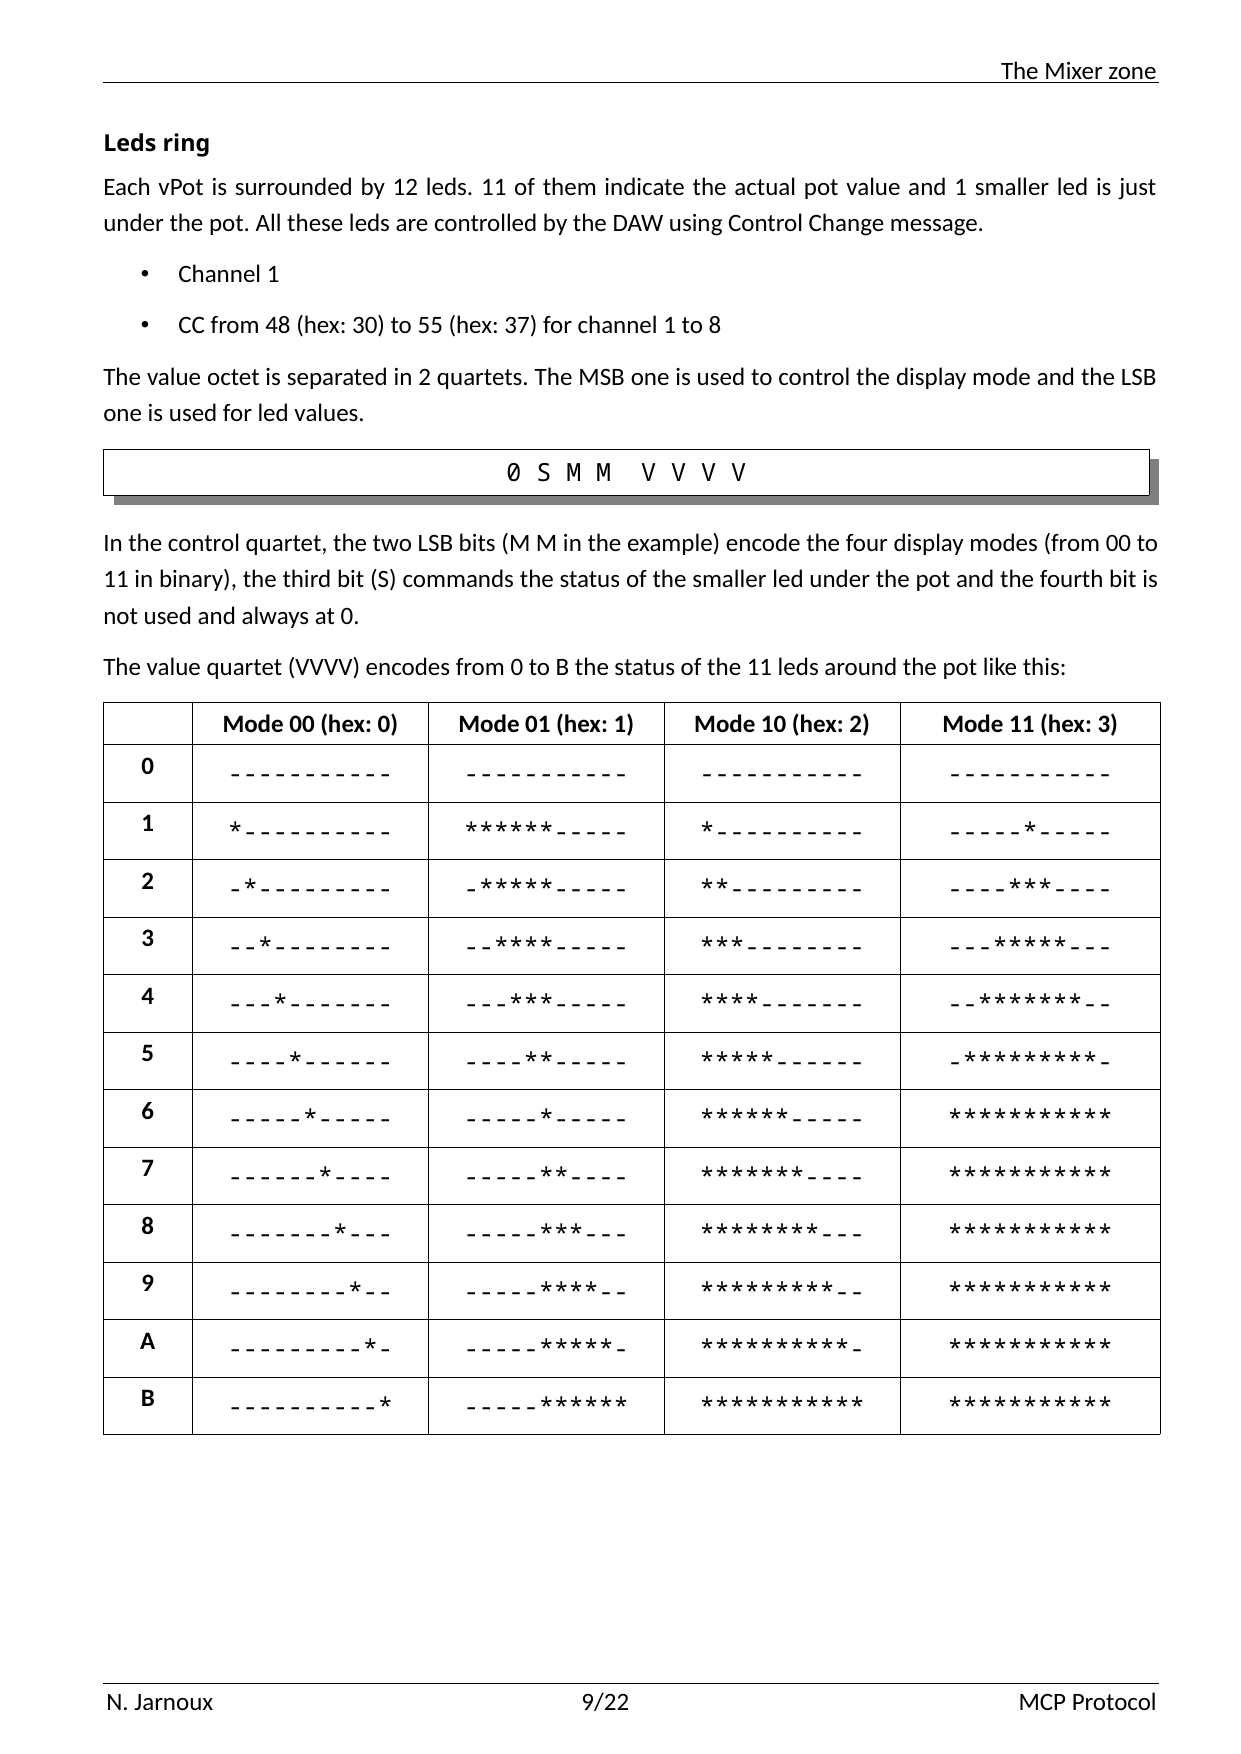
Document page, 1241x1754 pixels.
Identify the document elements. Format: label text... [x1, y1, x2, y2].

table_cell -----****** [429, 1378, 664, 1434]
table_header Mode 10 (hex: 2) [665, 703, 900, 744]
text 0 S M M V V V V [104, 450, 1149, 495]
table_cell ---*------- [193, 975, 428, 1032]
table_cell ----*------ [193, 1033, 428, 1089]
table_cell -----****-- [429, 1263, 664, 1319]
subtitle Leds ring [103, 127, 1159, 158]
text In the control quartet, the two LSB bits (M M in the example) encode the four display modes (from 00 to 11 in binary), the third bit (S) commands the status of the smaller led under the pot and the fourth bit is not used and always at 0. [103, 527, 1159, 630]
table_cell ----------- [193, 745, 428, 802]
table_cell **--------- [665, 860, 900, 917]
table_cell 8 [104, 1205, 192, 1262]
table_cell --*-------- [193, 918, 428, 974]
table_cell *********** [901, 1378, 1160, 1434]
table_cell ---*****--- [901, 918, 1160, 974]
text Each vPot is surrounded by 12 leds. 11 of them indicate the actual pot value and 1 smaller led is just under the pot. All these leds are controlled by the DAW using Control Change message. [103, 171, 1159, 238]
table_cell *********** [901, 1090, 1160, 1147]
table_cell *********** [901, 1320, 1160, 1377]
text The value quartet (VVVV) encodes from 0 to B the status of the 11 leds around the pot like this: [103, 651, 1159, 681]
table_cell ***-------- [665, 918, 900, 974]
table_cell 4 [104, 975, 192, 1032]
table_cell -----**---- [429, 1148, 664, 1204]
table_cell -------*--- [193, 1205, 428, 1262]
table_cell A [104, 1320, 192, 1377]
table_cell ----------* [193, 1378, 428, 1434]
table_cell 2 [104, 860, 192, 917]
table_cell *---------- [665, 803, 900, 859]
table_cell *****------ [665, 1033, 900, 1089]
table_cell ---------*- [193, 1320, 428, 1377]
table_cell -----*----- [193, 1090, 428, 1147]
table_cell *---------- [193, 803, 428, 859]
table_cell -----*----- [429, 1090, 664, 1147]
table_cell *********** [901, 1263, 1160, 1319]
table_cell ----------- [901, 745, 1160, 802]
table_cell --*******-- [901, 975, 1160, 1032]
table_cell *******---- [665, 1148, 900, 1204]
table_cell 9 [104, 1263, 192, 1319]
table_cell B [104, 1378, 192, 1434]
table_cell ---***----- [429, 975, 664, 1032]
table_cell *********** [901, 1148, 1160, 1204]
table_cell --------*-- [193, 1263, 428, 1319]
table_cell *********-- [665, 1263, 900, 1319]
table_cell -*--------- [193, 860, 428, 917]
text The value octet is separated in 2 quartets. The MSB one is used to control the display mode and the LSB one is used for led values. [103, 361, 1159, 428]
table_cell **********- [665, 1320, 900, 1377]
table_cell 5 [104, 1033, 192, 1089]
table_header Mode 01 (hex: 1) [429, 703, 664, 744]
table_header Mode 11 (hex: 3) [901, 703, 1160, 744]
table_header [104, 703, 192, 744]
table_cell ------*---- [193, 1148, 428, 1204]
table_cell 7 [104, 1148, 192, 1204]
table_cell 3 [104, 918, 192, 974]
table_cell -*********- [901, 1033, 1160, 1089]
table_cell 0 [104, 745, 192, 802]
table_cell --****----- [429, 918, 664, 974]
table_cell -*****----- [429, 860, 664, 917]
table_cell ----***---- [901, 860, 1160, 917]
table_header Mode 00 (hex: 0) [193, 703, 428, 744]
table_cell ********--- [665, 1205, 900, 1262]
table_cell *********** [901, 1205, 1160, 1262]
table_cell -----*****- [429, 1320, 664, 1377]
table_cell 6 [104, 1090, 192, 1147]
table_cell ----**----- [429, 1033, 664, 1089]
table_cell ----------- [429, 745, 664, 802]
table_cell *********** [665, 1378, 900, 1434]
table_cell -----***--- [429, 1205, 664, 1262]
list Channel 1 [141, 258, 1159, 289]
table_cell ----------- [665, 745, 900, 802]
table_cell ****------- [665, 975, 900, 1032]
table_cell -----*----- [901, 803, 1160, 859]
list CC from 48 (hex: 30) to 55 (hex: 37) for channel 1 to 8 [141, 310, 1159, 340]
table_cell 1 [104, 803, 192, 859]
table_cell ******----- [665, 1090, 900, 1147]
table_cell ******----- [429, 803, 664, 859]
